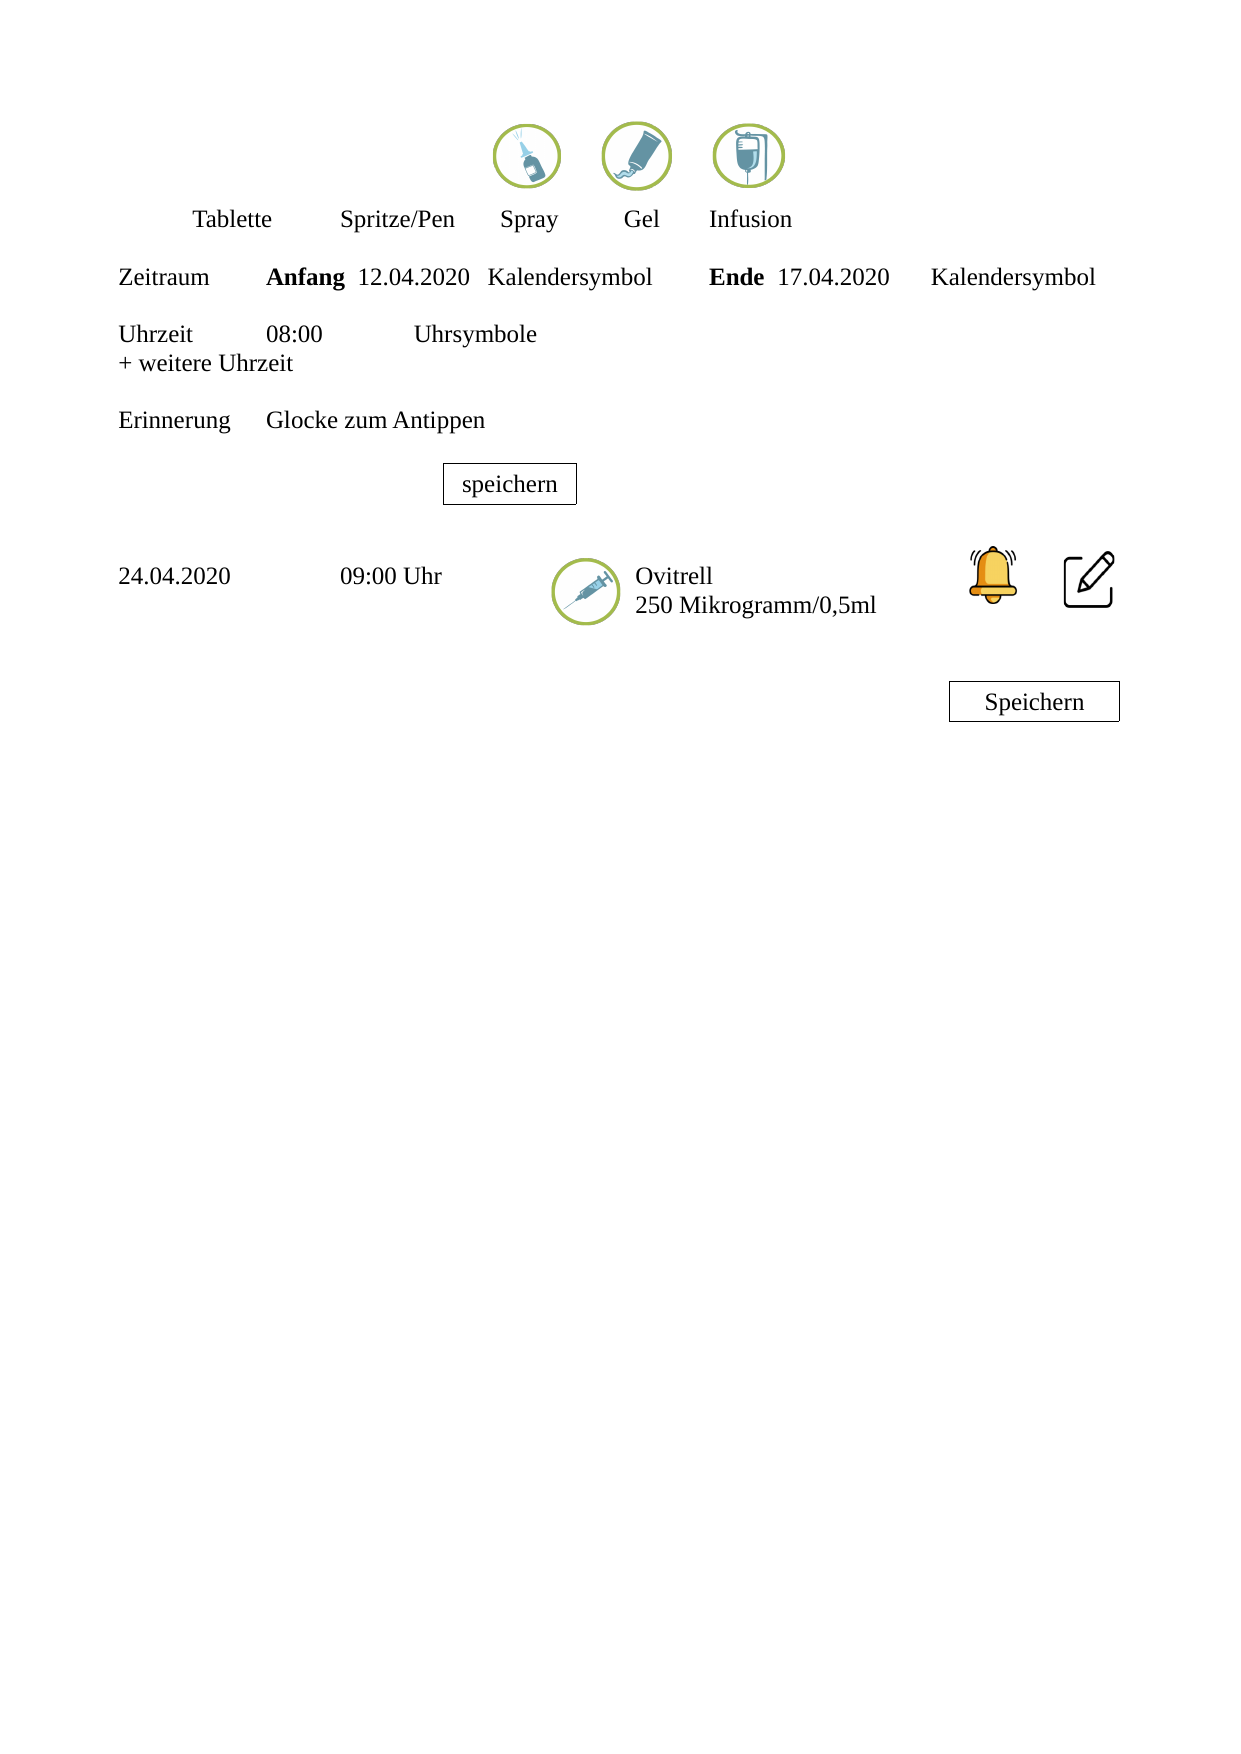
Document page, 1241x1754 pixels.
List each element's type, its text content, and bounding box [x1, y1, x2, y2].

picture [492, 121, 562, 190]
picture [1063, 551, 1115, 608]
table_header speichern [444, 464, 576, 503]
picture [709, 121, 788, 190]
text Ovitrell [623, 561, 969, 590]
text 24.04.2020 09:00 Uhr [118, 561, 549, 590]
text [1021, 561, 1063, 590]
picture [969, 546, 1021, 604]
text + weitere Uhrzeit [118, 348, 1122, 377]
text Zeitraum Anfang 12.04.2020 Kalendersymbol Ende 17.04.2020 Kalendersymbol [118, 262, 1122, 291]
picture [549, 558, 623, 627]
text Uhrzeit 08:00 Uhrsymbole [118, 319, 1122, 348]
text Tablette Spritze/Pen Spray Gel Infusion [118, 204, 1122, 233]
text [118, 590, 549, 618]
text Erinnerung Glocke zum Antippen [118, 406, 1122, 434]
text 250 Mikrogramm/0,5ml [623, 590, 1122, 618]
picture [600, 120, 673, 192]
table_header Speichern [950, 682, 1119, 721]
